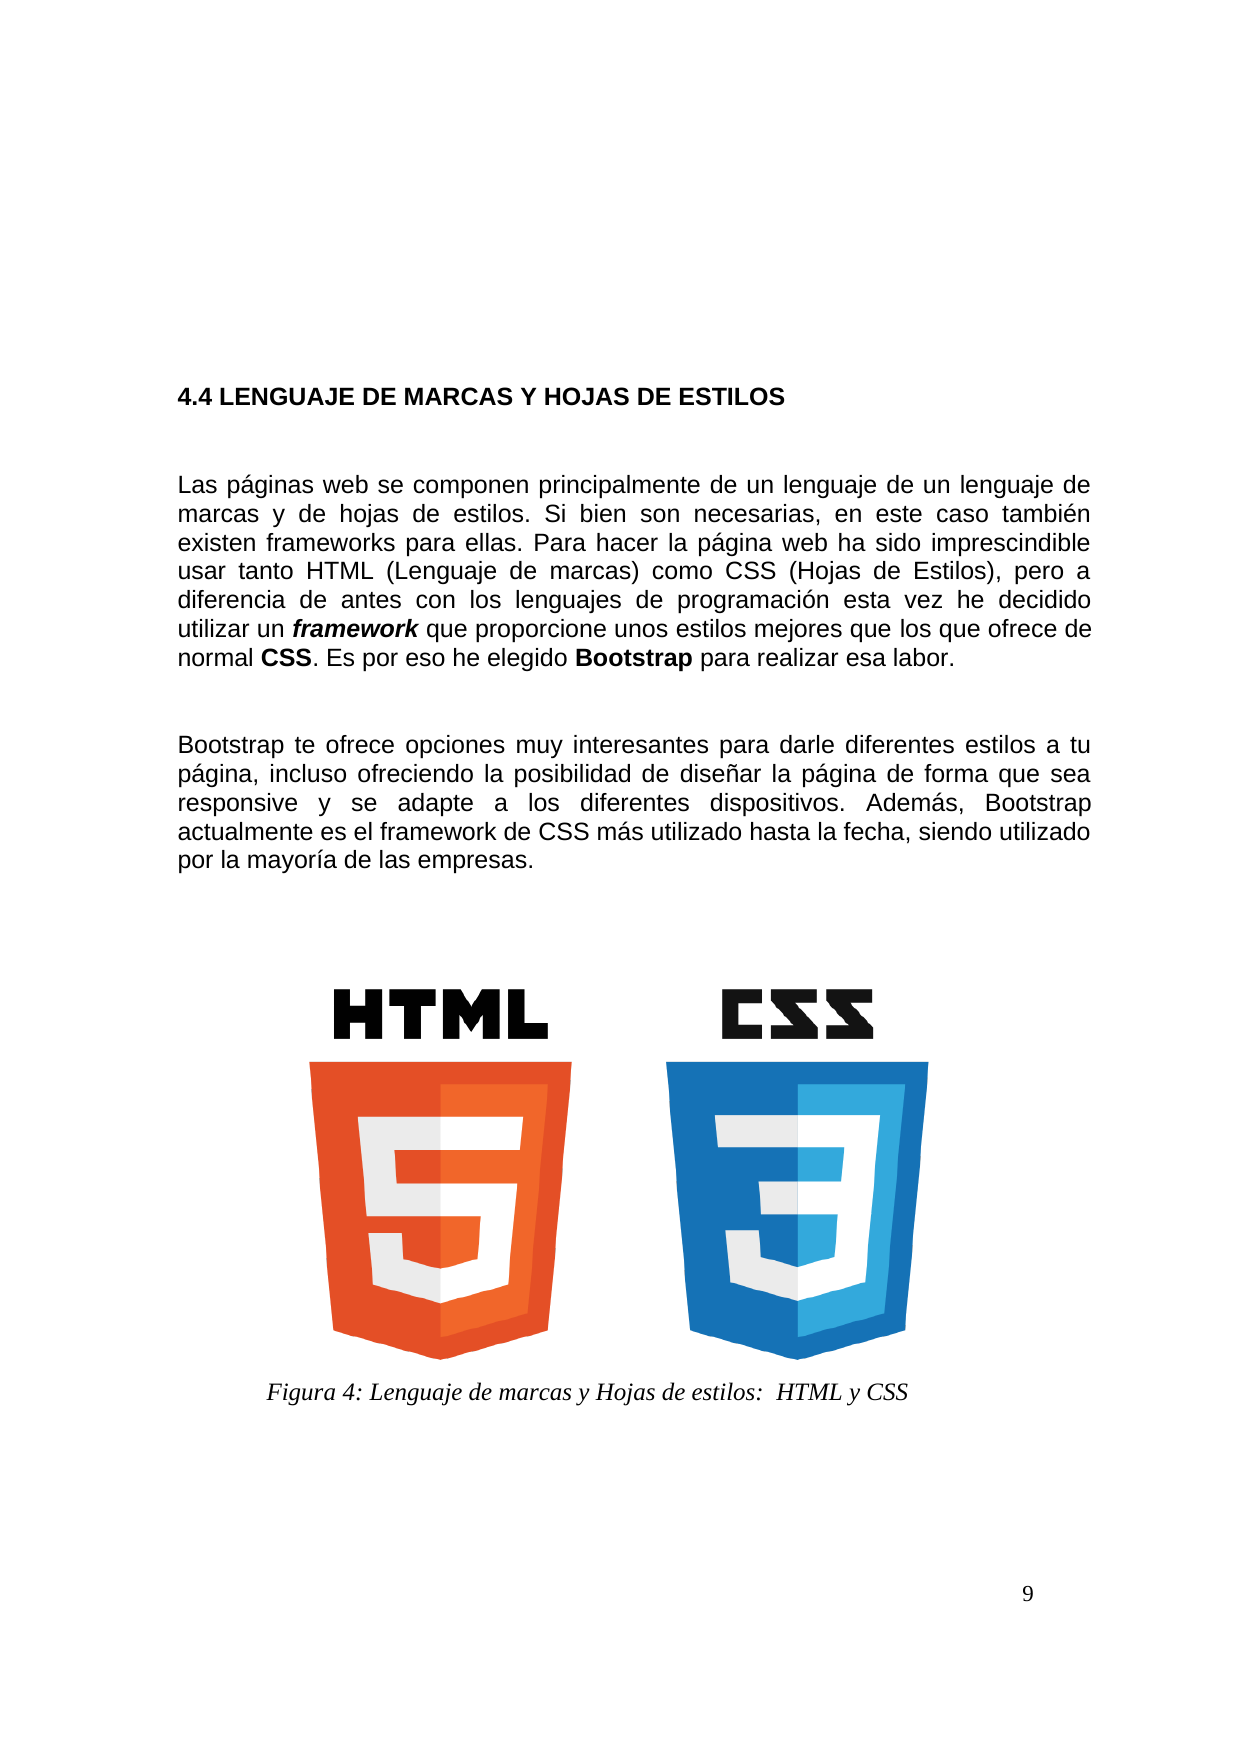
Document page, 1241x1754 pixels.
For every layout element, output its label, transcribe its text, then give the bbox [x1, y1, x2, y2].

text Bootstrap te ofrece opciones muy interesantes para darle diferentes estilos a tu página, incluso ofreciendo la posibilidad de diseñar la página de forma que sea responsive y se adapte a los diferentes dispositivos. Además, Bootstrap actualmente es el framework de CSS más utilizado hasta la fecha, siendo utilizado por la mayoría de las empresas. [177, 730, 1092, 874]
text Las páginas web se componen principalmente de un lenguaje de un lenguaje de marcas y de hojas de estilos. Si bien son necesarias, en este caso también existen frameworks para ellas. Para hacer la página web ha sido imprescindible usar tanto HTML (Lenguaje de marcas) como CSS (Hojas de Estilos), pero a diferencia de antes con los lenguajes de programación esta vez he decidido utilizar un framework que proporcione unos estilos mejores que los que ofrece de normal CSS. Es por eso he elegido Bootstrap para realizar esa labor. [177, 470, 1092, 671]
picture [266, 972, 966, 1378]
text 4.4 LENGUAJE DE MARCAS Y HOJAS DE ESTILOS [177, 382, 1092, 411]
text Figura 4: Lenguaje de marcas y Hojas de estilos: HTML y CSS [266, 1378, 966, 1406]
